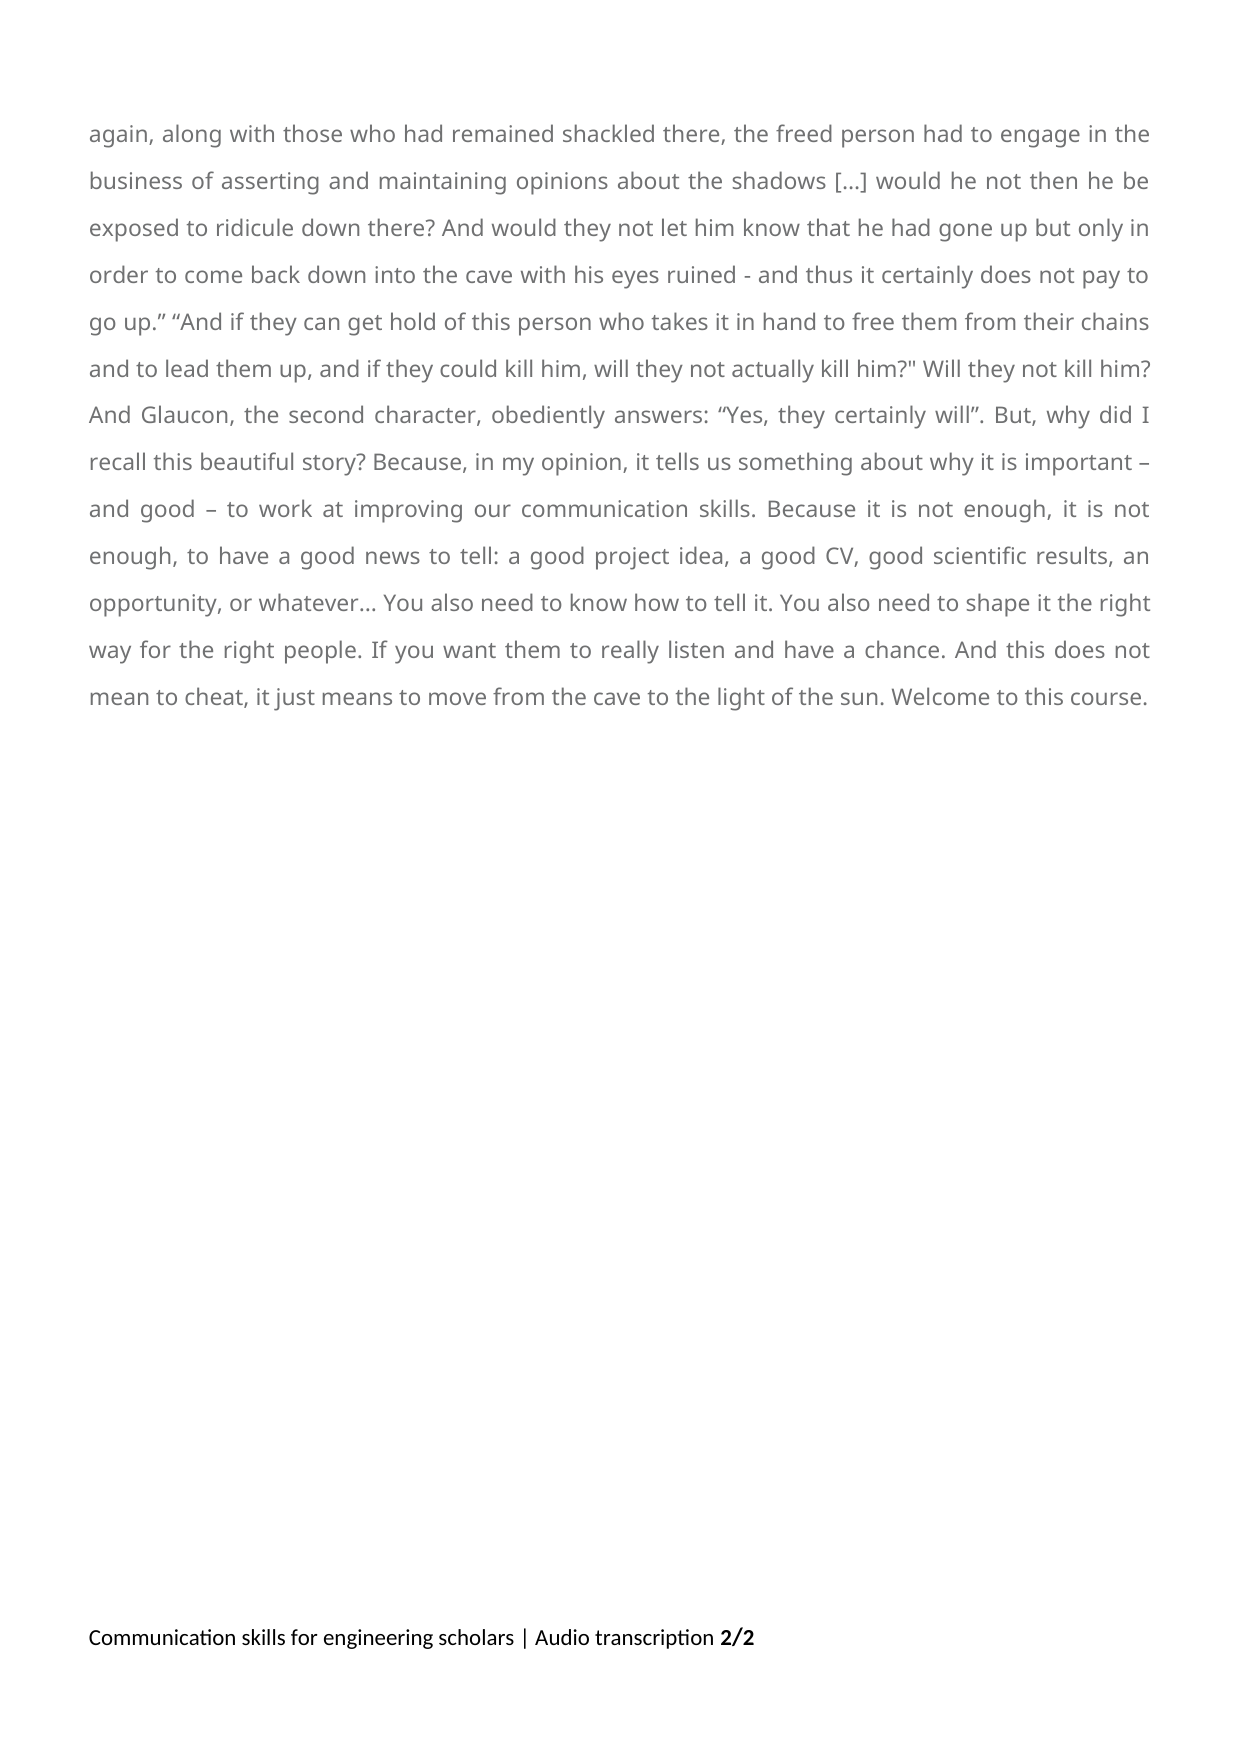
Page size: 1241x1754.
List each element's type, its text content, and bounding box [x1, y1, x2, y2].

text again, along with those who had remained shackled there, the freed person had to engage in the business of asserting and maintaining opinions about the shadows […] would he not then he be exposed to ridicule down there? And would they not let him know that he had gone up but only in order to come back down into the cave with his eyes ruined - and thus it certainly does not pay to go up.” “And if they can get hold of this person who takes it in hand to free them from their chains and to lead them up, and if they could kill him, will they not actually kill him?" Will they not kill him? And Glaucon, the second character, obediently answers: “Yes, they certainly will”. But, why did I recall this beautiful story? Because, in my opinion, it tells us something about why it is important – and good – to work at improving our communication skills. Because it is not enough, it is not enough, to have a good news to tell: a good project idea, a good CV, good scientific results, an opportunity, or whatever… You also need to know how to tell it. You also need to shape it the right way for the right people. If you want them to really listen and have a chance. And this does not mean to cheat, it just means to move from the cave to the light of the sun. Welcome to this course. [89, 118, 1152, 712]
